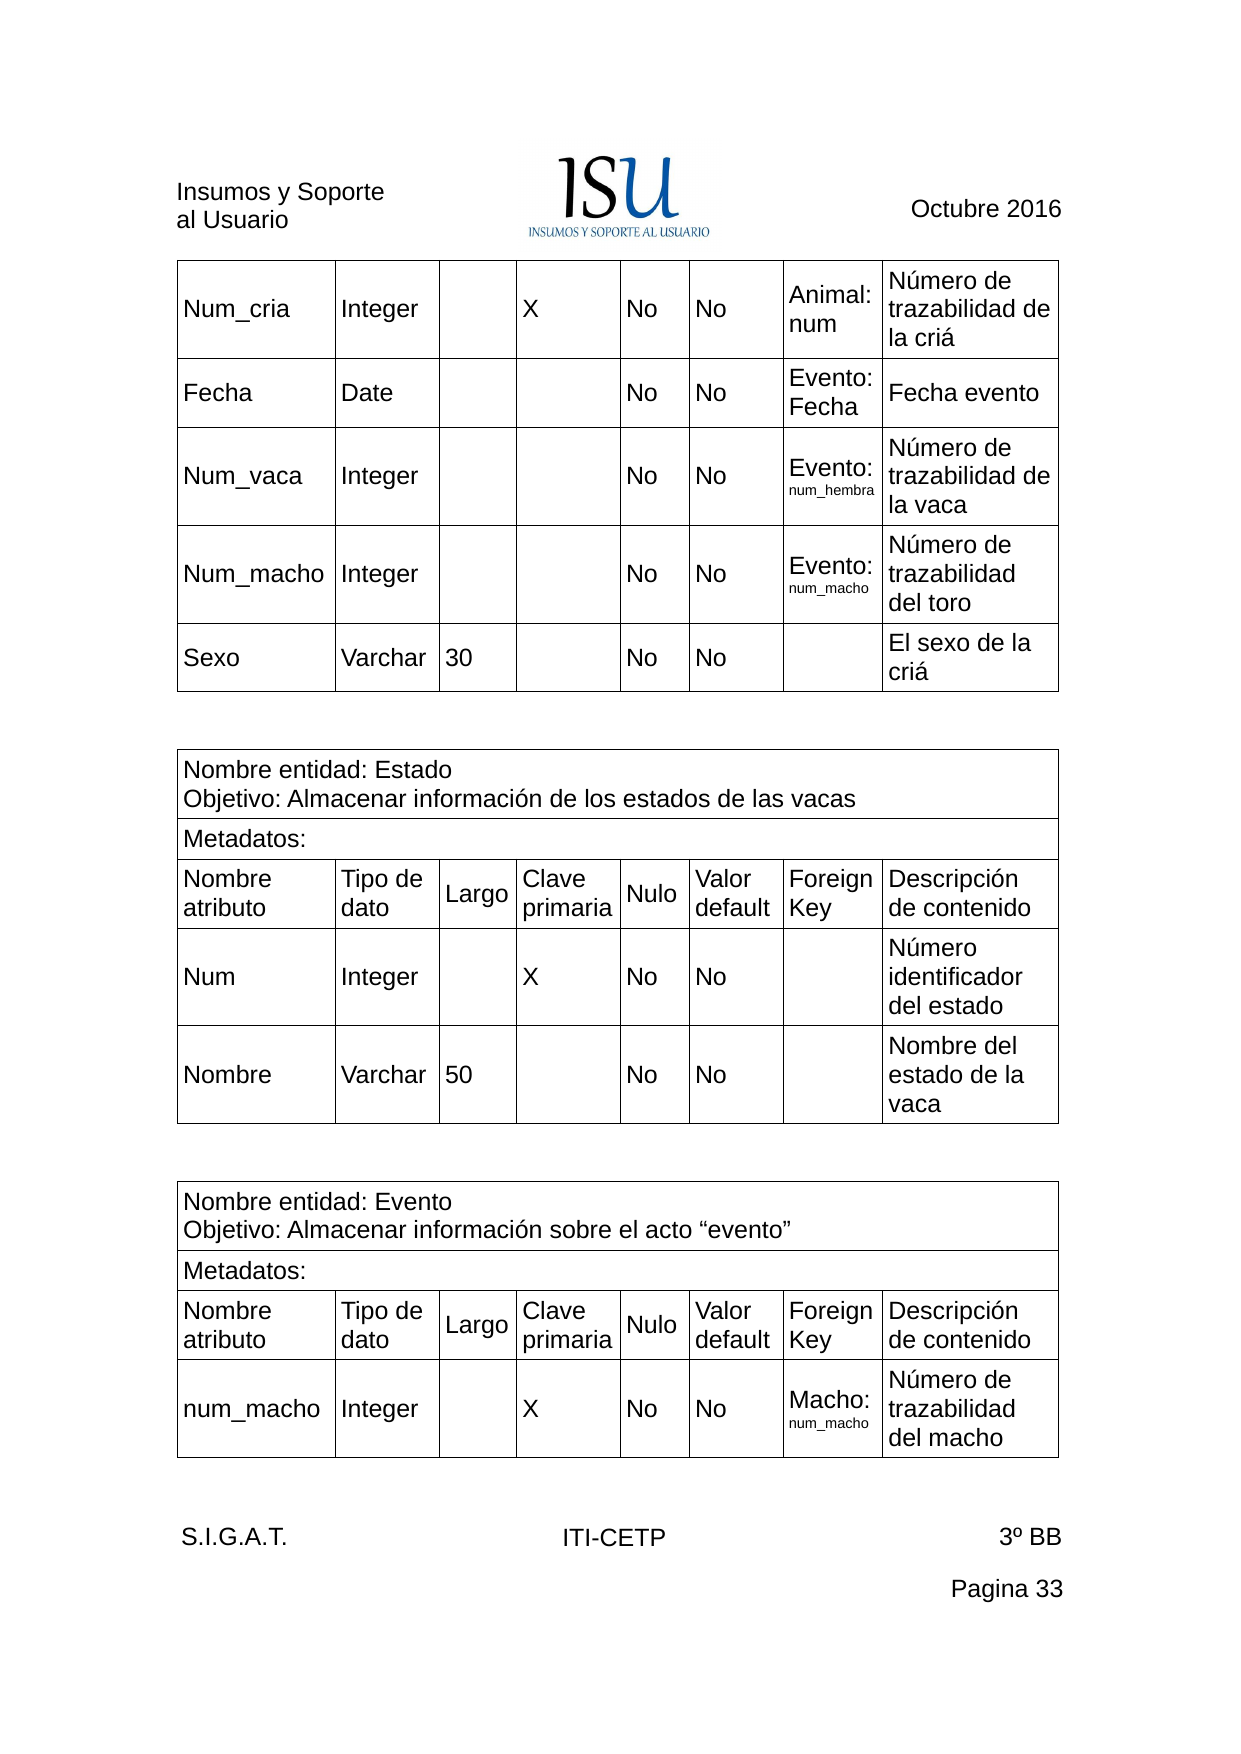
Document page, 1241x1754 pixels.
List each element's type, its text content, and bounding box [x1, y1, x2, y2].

table_cell No [621, 929, 689, 1025]
table_cell Sexo [178, 624, 335, 691]
table_cell Fecha [178, 359, 335, 427]
table_cell [517, 624, 620, 691]
table_header No [690, 526, 783, 622]
table_cell Número de trazabilidad de la criá [883, 261, 1058, 358]
table_cell Evento: Fecha [784, 359, 882, 427]
table_cell El sexo de la criá [883, 624, 1058, 691]
table_cell No [621, 1360, 689, 1457]
table_cell [440, 428, 516, 524]
table_cell No [621, 624, 689, 691]
table_cell Número de trazabilidad de la vaca [883, 428, 1058, 524]
table_cell No [621, 428, 689, 524]
table_cell Descripción de contenido [883, 860, 1058, 928]
table_cell Tipo de dato [336, 860, 439, 928]
table_header Num_macho [178, 526, 335, 622]
table_cell No [621, 261, 689, 358]
table_cell Integer [336, 428, 439, 524]
table_cell Descripción de contenido [883, 1291, 1058, 1359]
table_cell Número identificador del estado [883, 929, 1058, 1025]
table_cell Clave primaria [517, 1291, 620, 1359]
table_cell [784, 624, 882, 691]
table_cell Date [336, 359, 439, 427]
table_cell Num [178, 929, 335, 1025]
table_cell Nulo [621, 860, 689, 928]
table_cell Largo [440, 1291, 516, 1359]
picture [517, 138, 723, 252]
table_cell Tipo de dato [336, 1291, 439, 1359]
table_cell Nombre del estado de la vaca [883, 1026, 1058, 1123]
table_cell [440, 261, 516, 358]
table_header No [621, 526, 689, 622]
table_cell [517, 1026, 620, 1123]
table_cell [784, 1026, 882, 1123]
table_cell Valor default [690, 860, 783, 928]
table_cell Clave primaria [517, 860, 620, 928]
table_cell X [517, 929, 620, 1025]
table_cell Macho: num_macho [784, 1360, 882, 1457]
table_cell No [690, 1026, 783, 1123]
table_header Número de trazabilidad del toro [883, 526, 1058, 622]
table_cell Nulo [621, 1291, 689, 1359]
table_cell [784, 929, 882, 1025]
table_cell [440, 1360, 516, 1457]
table_cell Nombre atributo [178, 1291, 335, 1359]
table_cell Valor default [690, 1291, 783, 1359]
table_cell [440, 359, 516, 427]
table_cell Integer [336, 1360, 439, 1457]
table_cell Metadatos: [178, 1251, 1058, 1290]
table_cell Foreign Key [784, 1291, 882, 1359]
table_cell Evento: num_hembra [784, 428, 882, 524]
table_cell Animal: num [784, 261, 882, 358]
table_cell No [690, 261, 783, 358]
table_cell Varchar [336, 624, 439, 691]
table_cell Num_cria [178, 261, 335, 358]
table_cell Foreign Key [784, 860, 882, 928]
table_cell No [621, 1026, 689, 1123]
table_cell Número de trazabilidad del macho [883, 1360, 1058, 1457]
table_cell Num_vaca [178, 428, 335, 524]
table_cell 30 [440, 624, 516, 691]
table_cell [517, 359, 620, 427]
table_cell Largo [440, 860, 516, 928]
table_header Nombre entidad: Evento Objetivo: Almacenar información sobre el acto “evento” [178, 1182, 1058, 1250]
table_cell No [690, 428, 783, 524]
table_cell No [690, 929, 783, 1025]
table_cell [517, 428, 620, 524]
table_cell No [621, 359, 689, 427]
table_cell Fecha evento [883, 359, 1058, 427]
table_cell X [517, 261, 620, 358]
table_header [517, 526, 620, 622]
table_cell Integer [336, 261, 439, 358]
table_header Integer [336, 526, 439, 622]
table_cell Metadatos: [178, 819, 1058, 858]
table_cell No [690, 624, 783, 691]
table_cell 50 [440, 1026, 516, 1123]
table_header Nombre entidad: Estado Objetivo: Almacenar información de los estados de las vacas [178, 750, 1058, 818]
table_cell No [690, 1360, 783, 1457]
table_cell No [690, 359, 783, 427]
table_cell Nombre atributo [178, 860, 335, 928]
table_cell Nombre [178, 1026, 335, 1123]
table_header [440, 526, 516, 622]
table_cell Varchar [336, 1026, 439, 1123]
table_cell [440, 929, 516, 1025]
table_cell num_macho [178, 1360, 335, 1457]
table_cell Integer [336, 929, 439, 1025]
table_cell X [517, 1360, 620, 1457]
table_header Evento: num_macho [784, 526, 882, 622]
